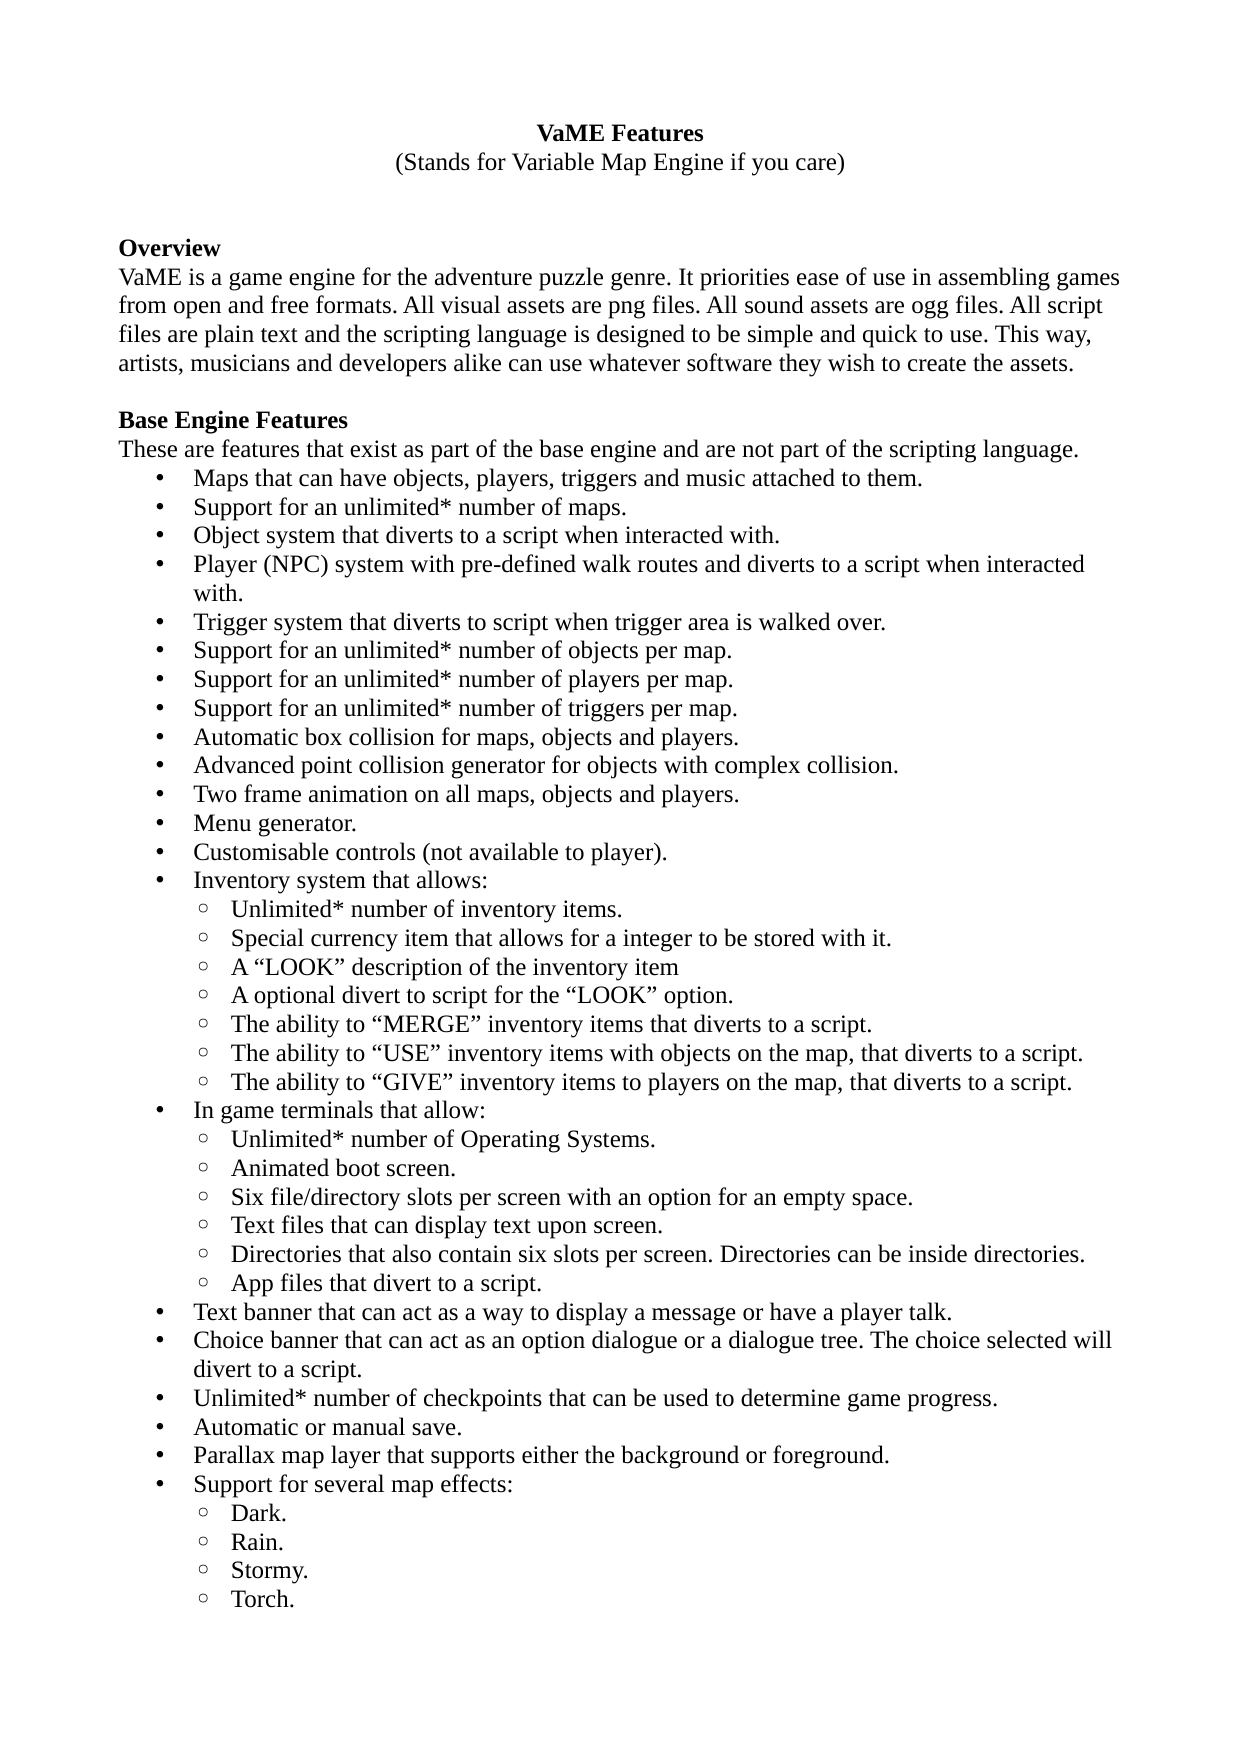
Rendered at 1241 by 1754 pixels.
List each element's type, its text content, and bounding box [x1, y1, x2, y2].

list A optional divert to script for the “LOOK” option. [193, 981, 1122, 1009]
text Base Engine Features [118, 406, 1122, 434]
list The ability to “GIVE” inventory items to players on the map, that diverts to a script. [193, 1067, 1122, 1096]
list Support for several map effects: [156, 1469, 1122, 1498]
list Text files that can display text upon screen. [193, 1211, 1122, 1239]
list Animated boot screen. [193, 1153, 1122, 1182]
list Text banner that can act as a way to display a message or have a player talk. [156, 1297, 1122, 1326]
list Dark. [193, 1498, 1122, 1527]
list App files that divert to a script. [193, 1268, 1122, 1297]
list Trigger system that diverts to script when trigger area is walked over. [156, 607, 1122, 636]
list Choice banner that can act as an option dialogue or a dialogue tree. The choice selected will divert to a script. [156, 1326, 1122, 1383]
list Unlimited* number of checkpoints that can be used to determine game progress. [156, 1383, 1122, 1412]
list Support for an unlimited* number of triggers per map. [156, 693, 1122, 722]
list The ability to “MERGE” inventory items that diverts to a script. [193, 1009, 1122, 1038]
list Torch. [193, 1584, 1122, 1613]
list Two frame animation on all maps, objects and players. [156, 779, 1122, 808]
list Stormy. [193, 1556, 1122, 1584]
list Support for an unlimited* number of maps. [156, 492, 1122, 521]
list Menu generator. [156, 808, 1122, 837]
text (Stands for Variable Map Engine if you care) [118, 147, 1122, 176]
text These are features that exist as part of the base engine and are not part of the scripting language. [118, 434, 1122, 463]
list Directories that also contain six slots per screen. Directories can be inside directories. [193, 1239, 1122, 1268]
list Parallax map layer that supports either the background or foreground. [156, 1441, 1122, 1469]
text Overview [118, 233, 1122, 262]
list Special currency item that allows for a integer to be stored with it. [193, 923, 1122, 952]
list Object system that diverts to a script when interacted with. [156, 521, 1122, 549]
list Support for an unlimited* number of players per map. [156, 664, 1122, 693]
list Advanced point collision generator for objects with complex collision. [156, 751, 1122, 779]
text VaME Features [118, 118, 1122, 147]
list Unlimited* number of Operating Systems. [193, 1124, 1122, 1153]
text VaME is a game engine for the adventure puzzle genre. It priorities ease of use in assembling games from open and free formats. All visual assets are png files. All sound assets are ogg files. All script files are plain text and the scripting language is designed to be simple and quick to use. This way, artists, musicians and developers alike can use whatever software they wish to create the assets. [118, 262, 1122, 377]
list Unlimited* number of inventory items. [193, 894, 1122, 923]
list Automatic or manual save. [156, 1412, 1122, 1441]
list Player (NPC) system with pre-defined walk routes and diverts to a script when interacted with. [156, 549, 1122, 607]
list Automatic box collision for maps, objects and players. [156, 722, 1122, 751]
list In game terminals that allow: [156, 1096, 1122, 1124]
list Inventory system that allows: [156, 866, 1122, 894]
list Six file/directory slots per screen with an option for an empty space. [193, 1182, 1122, 1211]
list Maps that can have objects, players, triggers and music attached to them. [156, 463, 1122, 492]
list Rain. [193, 1527, 1122, 1556]
list A “LOOK” description of the inventory item [193, 952, 1122, 981]
list The ability to “USE” inventory items with objects on the map, that diverts to a script. [193, 1038, 1122, 1067]
list Support for an unlimited* number of objects per map. [156, 636, 1122, 664]
list Customisable controls (not available to player). [156, 837, 1122, 866]
